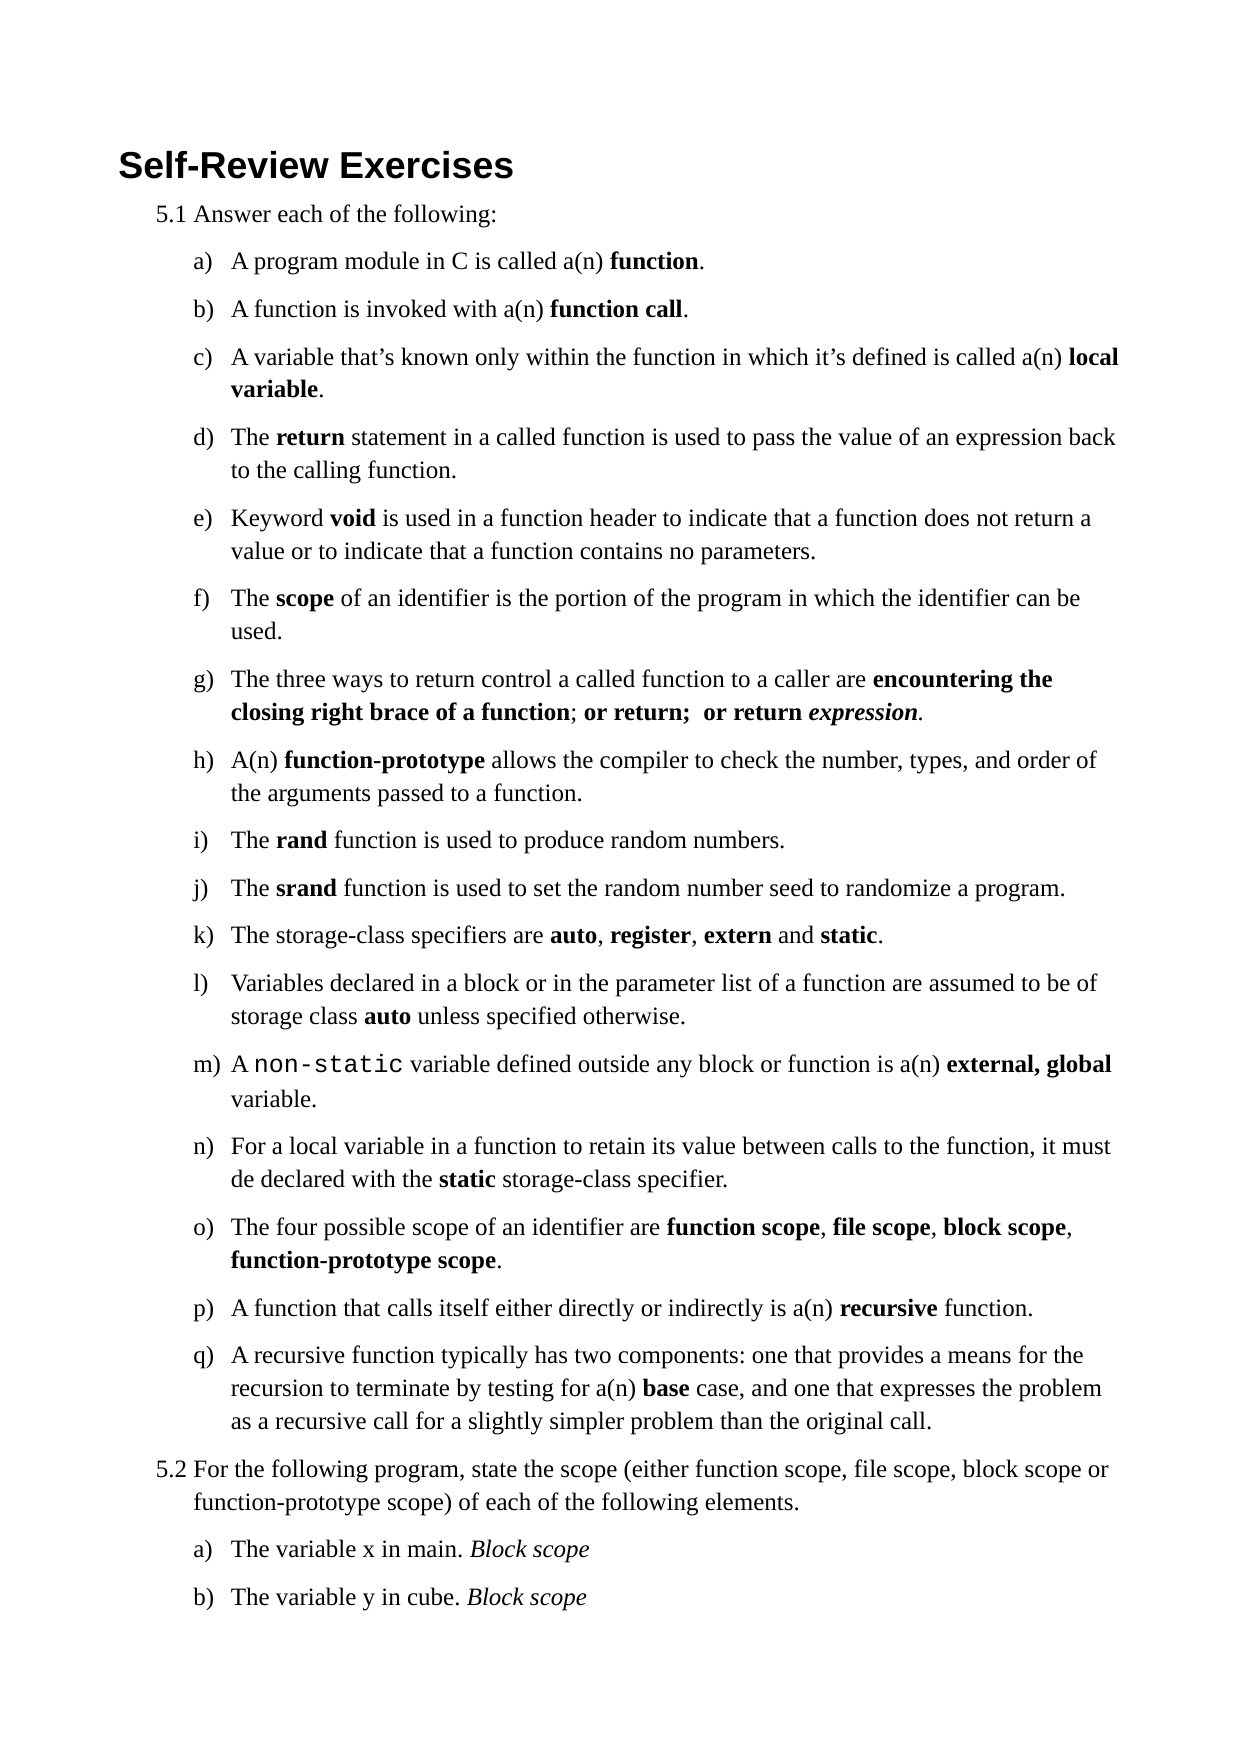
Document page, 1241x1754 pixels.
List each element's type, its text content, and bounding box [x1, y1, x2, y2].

list A program module in C is called a(n) function. [193, 246, 1122, 275]
list A(n) function-prototype allows the compiler to check the number, types, and order of the arguments passed to a function. [193, 745, 1122, 806]
list The scope of an identifier is the portion of the program in which the identifier can be used. [193, 583, 1122, 645]
list A variable that’s known only within the function in which it’s defined is called a(n) local variable. [193, 342, 1122, 403]
list For the following program, state the scope (either function scope, file scope, block scope or function-prototype scope) of each of the following elements. [156, 1454, 1122, 1516]
list The variable y in cube. Block scope [193, 1582, 1122, 1611]
list Variables declared in a block or in the parameter list of a function are assumed to be of storage class auto unless specified otherwise. [193, 968, 1122, 1030]
list For a local variable in a function to retain its value between calls to the function, it must de declared with the static storage-class specifier. [193, 1131, 1122, 1193]
list A function is invoked with a(n) function call. [193, 294, 1122, 323]
list The return statement in a called function is used to pass the value of an expression back to the calling function. [193, 422, 1122, 484]
list The three ways to return control a called function to a caller are encountering the closing right brace of a function; or return; or return expression. [193, 664, 1122, 726]
list The rand function is used to produce random numbers. [193, 825, 1122, 854]
list The variable x in main. Block scope [193, 1534, 1122, 1563]
list A recursive function typically has two components: one that provides a means for the recursion to terminate by testing for a(n) base case, and one that expresses the problem as a recursive call for a slightly simpler problem than the original call. [193, 1340, 1122, 1435]
list A function that calls itself either directly or indirectly is a(n) recursive function. [193, 1293, 1122, 1321]
list Keyword void is used in a function header to indicate that a function does not return a value or to indicate that a function contains no parameters. [193, 503, 1122, 564]
list The srand function is used to set the random number seed to randomize a program. [193, 873, 1122, 902]
list The four possible scope of an identifier are function scope, file scope, block scope, function-prototype scope. [193, 1212, 1122, 1274]
subtitle Self-Review Exercises [118, 143, 1122, 186]
list A non-static variable defined outside any block or function is a(n) external, global variable. [193, 1049, 1122, 1113]
list Answer each of the following: [156, 199, 1122, 227]
list The storage-class specifiers are auto, register, extern and static. [193, 921, 1122, 949]
